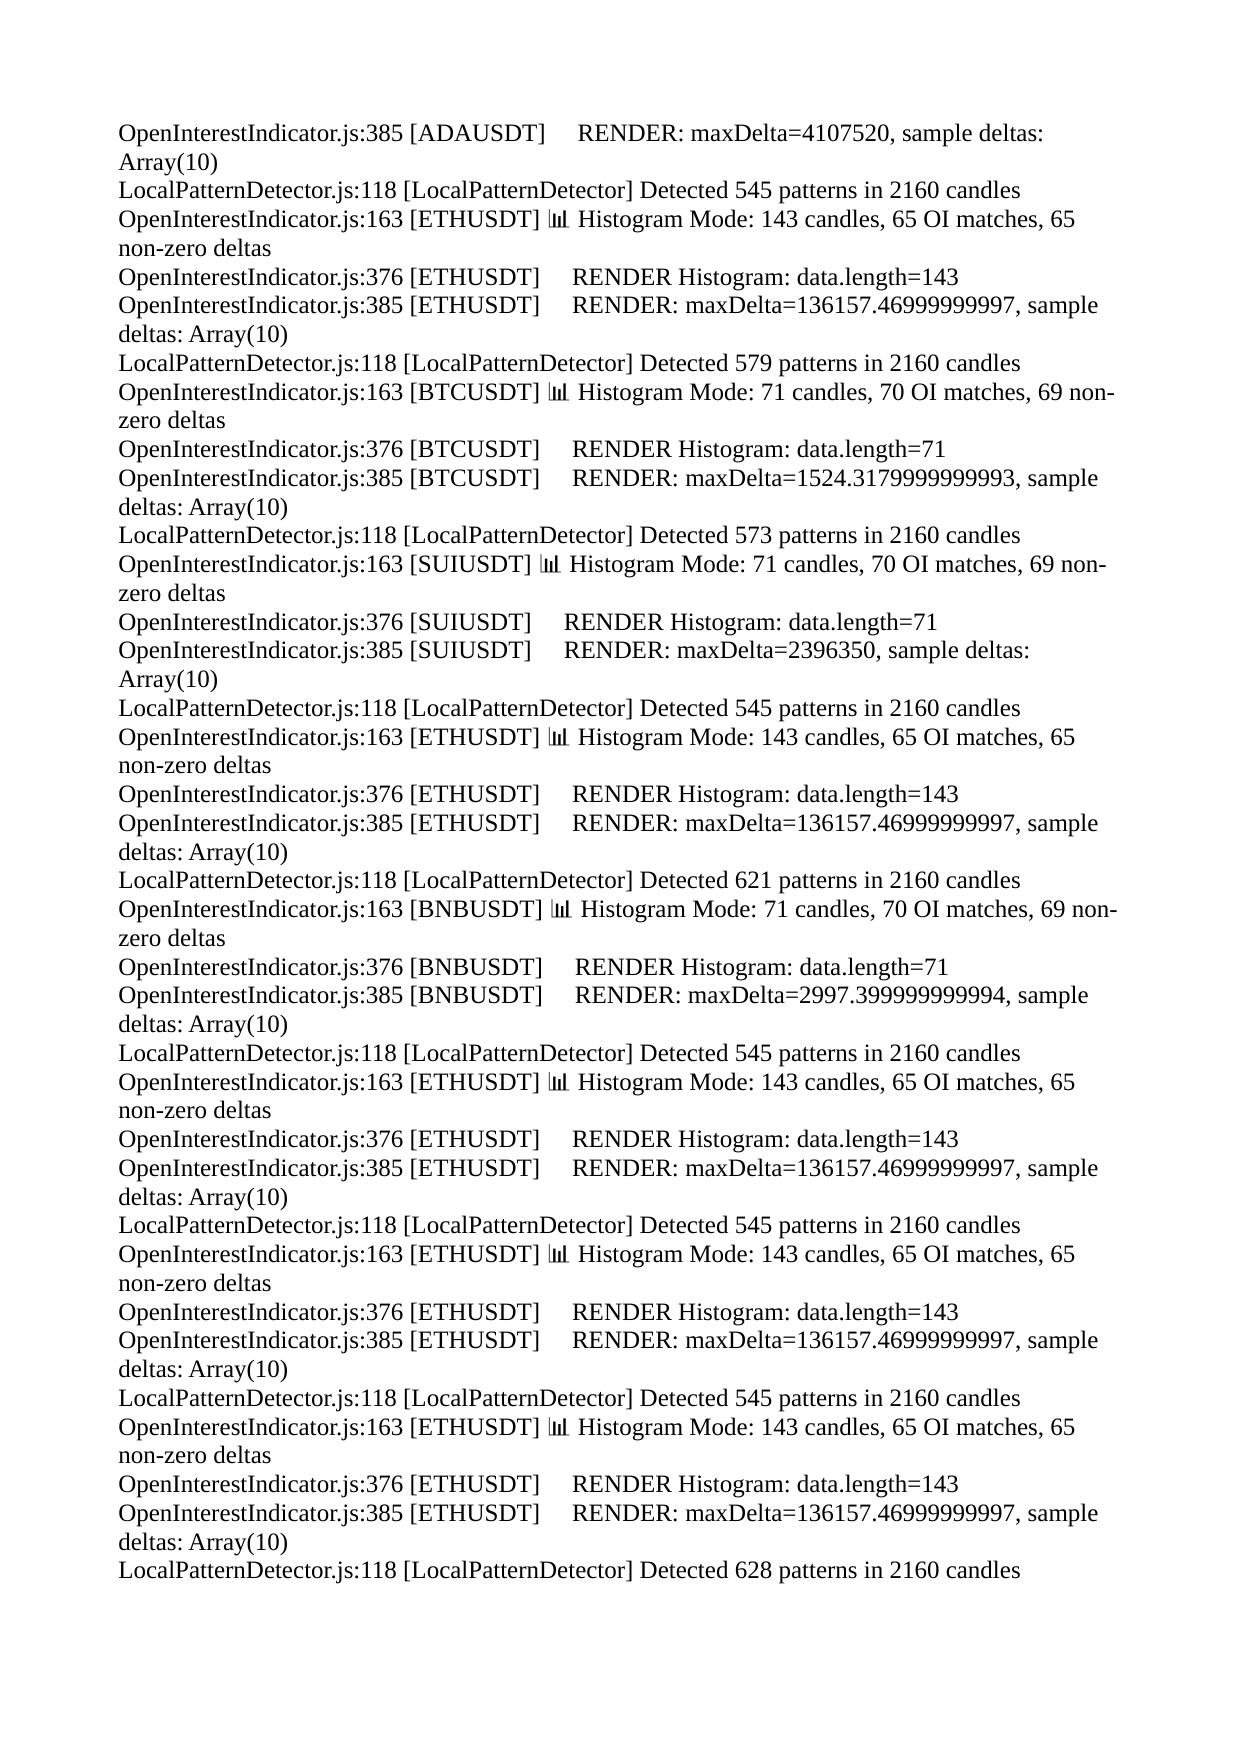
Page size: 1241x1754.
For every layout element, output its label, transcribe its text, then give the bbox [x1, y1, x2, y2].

text OpenInterestIndicator.js:385 [BNBUSDT] 🎨 RENDER: maxDelta=2997.399999999994, sample deltas: Array(10) [118, 981, 1122, 1038]
text OpenInterestIndicator.js:376 [ETHUSDT] 🎨 RENDER Histogram: data.length=143 [118, 262, 1122, 291]
text OpenInterestIndicator.js:376 [ETHUSDT] 🎨 RENDER Histogram: data.length=143 [118, 1469, 1122, 1498]
text OpenInterestIndicator.js:385 [ADAUSDT] 🎨 RENDER: maxDelta=4107520, sample deltas: Array(10) [118, 118, 1122, 176]
text OpenInterestIndicator.js:385 [SUIUSDT] 🎨 RENDER: maxDelta=2396350, sample deltas: Array(10) [118, 636, 1122, 693]
text OpenInterestIndicator.js:385 [ETHUSDT] 🎨 RENDER: maxDelta=136157.46999999997, sample deltas: Array(10) [118, 1153, 1122, 1211]
text OpenInterestIndicator.js:376 [ETHUSDT] 🎨 RENDER Histogram: data.length=143 [118, 779, 1122, 808]
text LocalPatternDetector.js:118 [LocalPatternDetector] Detected 545 patterns in 2160 candles [118, 1211, 1122, 1239]
text OpenInterestIndicator.js:163 [ETHUSDT] 📊 Histogram Mode: 143 candles, 65 OI matches, 65 non-zero deltas [118, 1412, 1122, 1469]
text OpenInterestIndicator.js:163 [SUIUSDT] 📊 Histogram Mode: 71 candles, 70 OI matches, 69 non-zero deltas [118, 549, 1122, 607]
text OpenInterestIndicator.js:385 [ETHUSDT] 🎨 RENDER: maxDelta=136157.46999999997, sample deltas: Array(10) [118, 1326, 1122, 1383]
text OpenInterestIndicator.js:376 [BTCUSDT] 🎨 RENDER Histogram: data.length=71 [118, 434, 1122, 463]
text LocalPatternDetector.js:118 [LocalPatternDetector] Detected 545 patterns in 2160 candles [118, 1038, 1122, 1067]
text OpenInterestIndicator.js:163 [ETHUSDT] 📊 Histogram Mode: 143 candles, 65 OI matches, 65 non-zero deltas [118, 1239, 1122, 1297]
text OpenInterestIndicator.js:376 [ETHUSDT] 🎨 RENDER Histogram: data.length=143 [118, 1297, 1122, 1326]
text LocalPatternDetector.js:118 [LocalPatternDetector] Detected 628 patterns in 2160 candles [118, 1556, 1122, 1584]
text OpenInterestIndicator.js:385 [ETHUSDT] 🎨 RENDER: maxDelta=136157.46999999997, sample deltas: Array(10) [118, 1498, 1122, 1556]
text LocalPatternDetector.js:118 [LocalPatternDetector] Detected 621 patterns in 2160 candles [118, 866, 1122, 894]
text OpenInterestIndicator.js:163 [ETHUSDT] 📊 Histogram Mode: 143 candles, 65 OI matches, 65 non-zero deltas [118, 722, 1122, 779]
text OpenInterestIndicator.js:376 [ETHUSDT] 🎨 RENDER Histogram: data.length=143 [118, 1124, 1122, 1153]
text OpenInterestIndicator.js:163 [ETHUSDT] 📊 Histogram Mode: 143 candles, 65 OI matches, 65 non-zero deltas [118, 204, 1122, 262]
text OpenInterestIndicator.js:385 [ETHUSDT] 🎨 RENDER: maxDelta=136157.46999999997, sample deltas: Array(10) [118, 291, 1122, 348]
text LocalPatternDetector.js:118 [LocalPatternDetector] Detected 545 patterns in 2160 candles [118, 176, 1122, 204]
text LocalPatternDetector.js:118 [LocalPatternDetector] Detected 573 patterns in 2160 candles [118, 521, 1122, 549]
text LocalPatternDetector.js:118 [LocalPatternDetector] Detected 545 patterns in 2160 candles [118, 693, 1122, 722]
text LocalPatternDetector.js:118 [LocalPatternDetector] Detected 545 patterns in 2160 candles [118, 1383, 1122, 1412]
text LocalPatternDetector.js:118 [LocalPatternDetector] Detected 579 patterns in 2160 candles [118, 348, 1122, 377]
text OpenInterestIndicator.js:163 [ETHUSDT] 📊 Histogram Mode: 143 candles, 65 OI matches, 65 non-zero deltas [118, 1067, 1122, 1124]
text OpenInterestIndicator.js:163 [BTCUSDT] 📊 Histogram Mode: 71 candles, 70 OI matches, 69 non-zero deltas [118, 377, 1122, 434]
text OpenInterestIndicator.js:376 [SUIUSDT] 🎨 RENDER Histogram: data.length=71 [118, 607, 1122, 636]
text OpenInterestIndicator.js:376 [BNBUSDT] 🎨 RENDER Histogram: data.length=71 [118, 952, 1122, 981]
text OpenInterestIndicator.js:163 [BNBUSDT] 📊 Histogram Mode: 71 candles, 70 OI matches, 69 non-zero deltas [118, 894, 1122, 952]
text OpenInterestIndicator.js:385 [BTCUSDT] 🎨 RENDER: maxDelta=1524.3179999999993, sample deltas: Array(10) [118, 463, 1122, 521]
text OpenInterestIndicator.js:385 [ETHUSDT] 🎨 RENDER: maxDelta=136157.46999999997, sample deltas: Array(10) [118, 808, 1122, 866]
